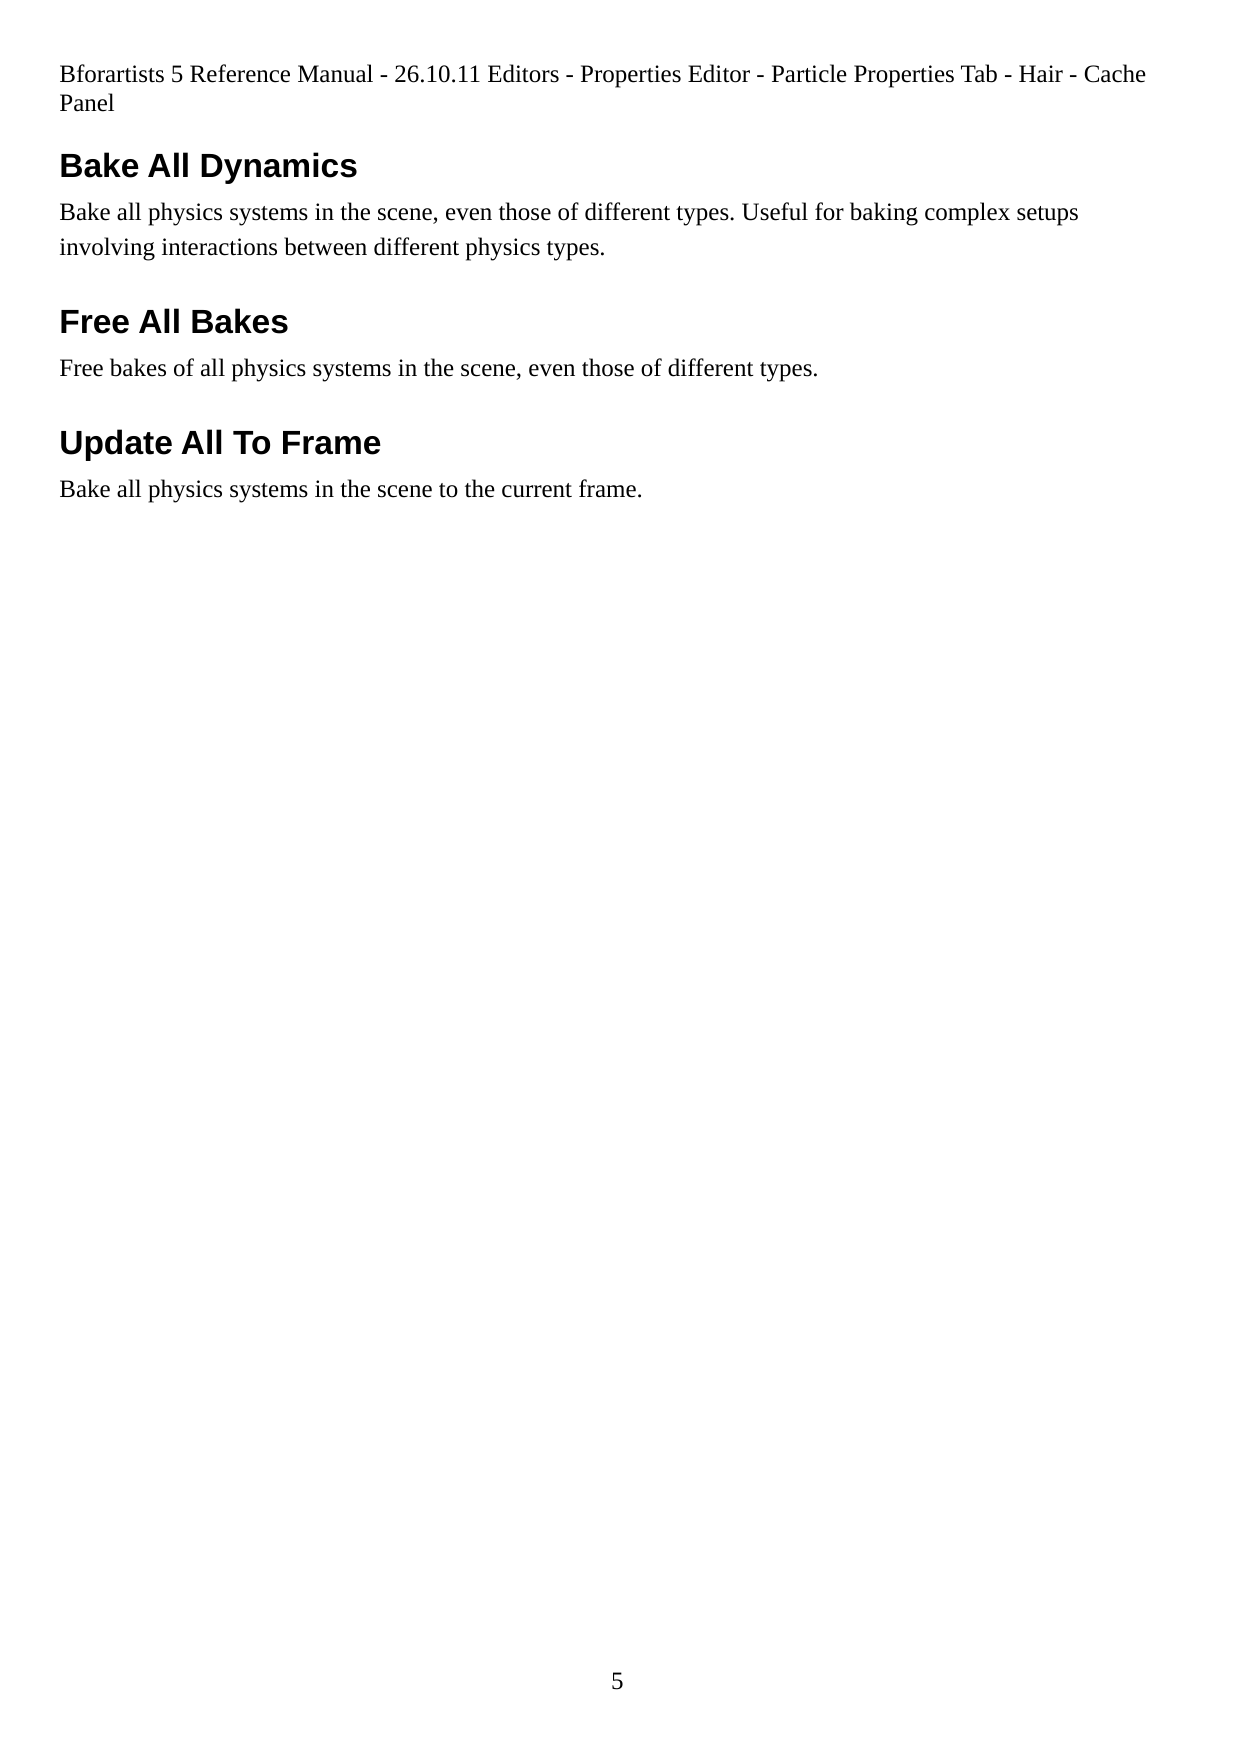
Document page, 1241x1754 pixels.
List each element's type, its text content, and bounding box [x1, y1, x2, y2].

subtitle Free All Bakes [59, 302, 1181, 340]
text Free bakes of all physics systems in the scene, even those of different types. [59, 353, 1181, 381]
subtitle Bake All Dynamics [59, 146, 1181, 185]
text Bake all physics systems in the scene, even those of different types. Useful for baking complex setups involving interactions between different physics types. [59, 197, 1181, 260]
text Bake all physics systems in the scene to the current frame. [59, 474, 1181, 502]
subtitle Update All To Frame [59, 423, 1181, 461]
